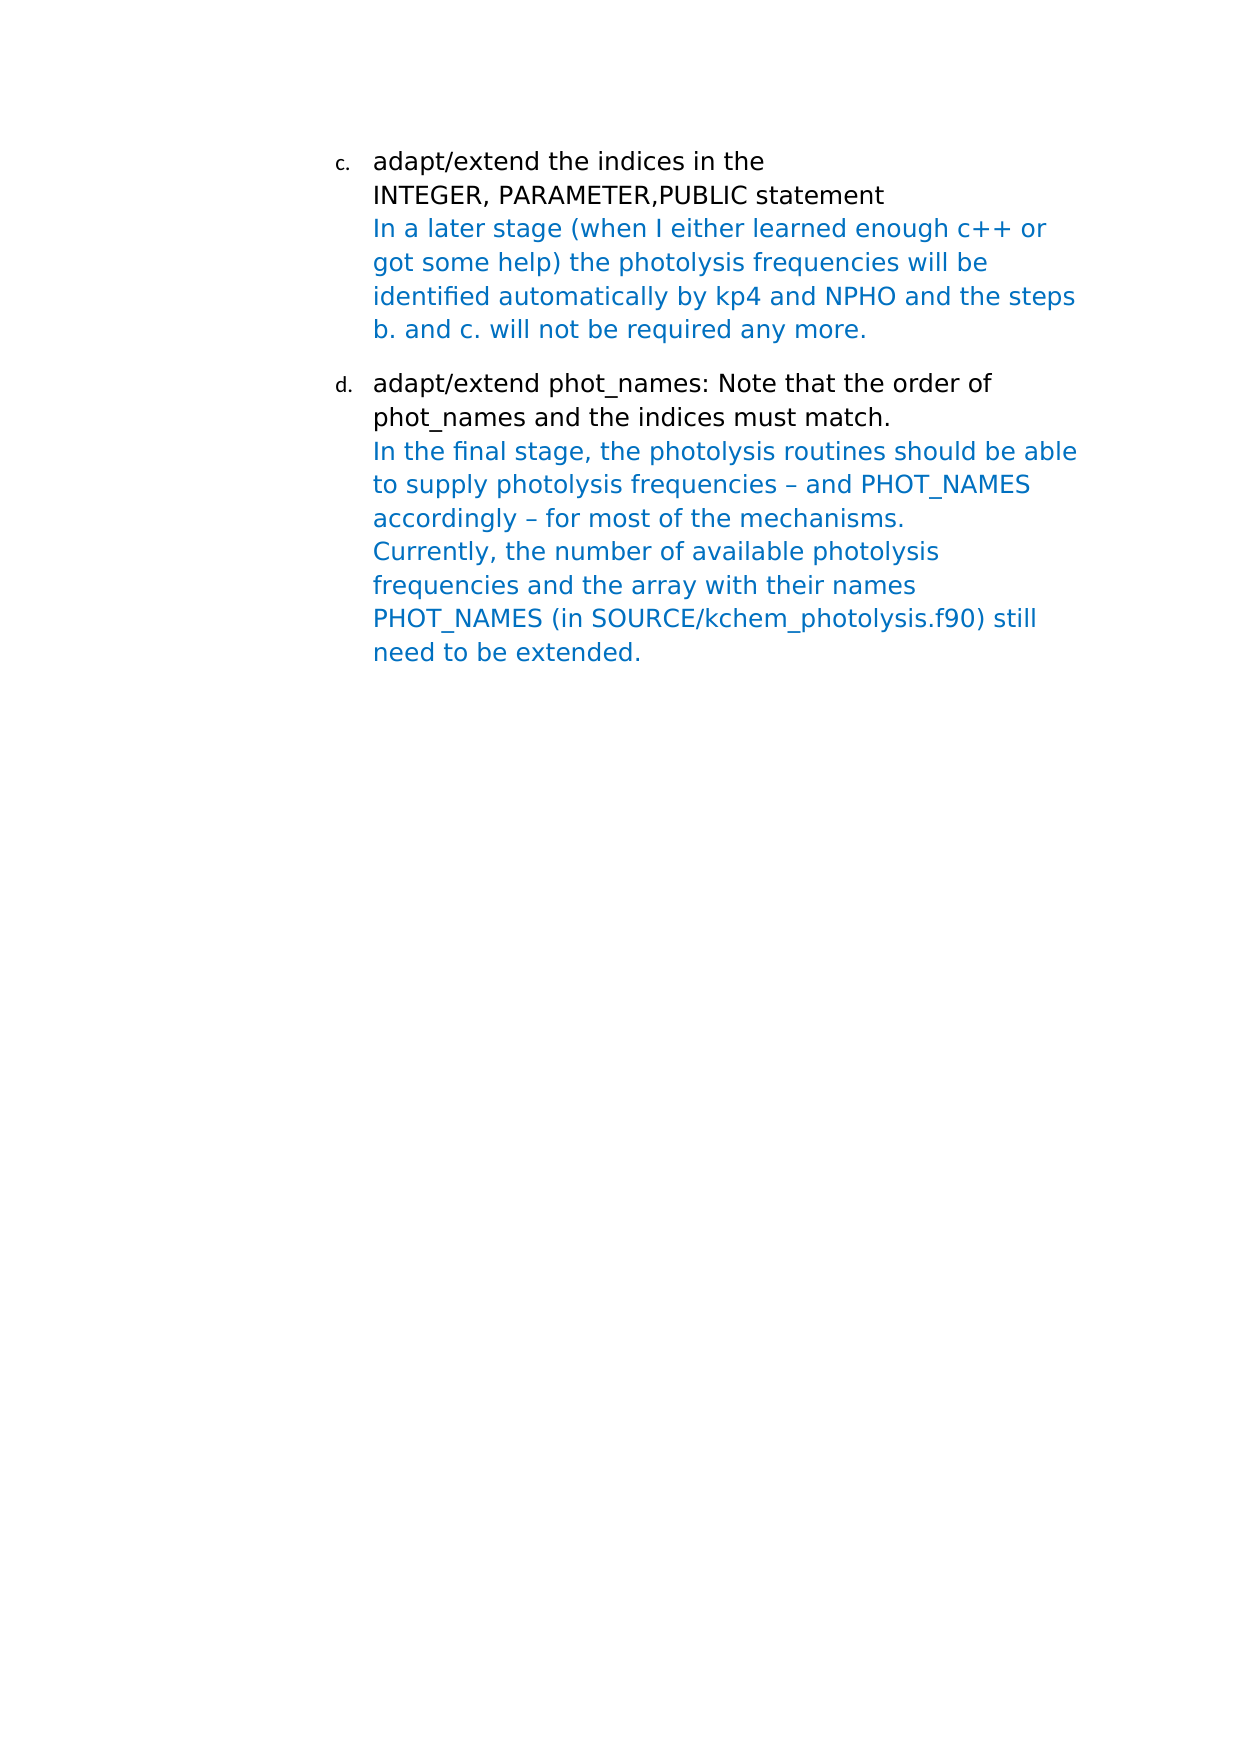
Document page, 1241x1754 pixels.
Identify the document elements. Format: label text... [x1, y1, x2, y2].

list adapt/extend phot_names: Note that the order of phot_names and the indices must match. In the final stage, the photolysis routines should be able to supply photolysis frequencies – and PHOT_NAMES accordingly – for most of the mechanisms. Currently, the number of available photolysis frequencies and the array with their names PHOT_NAMES (in SOURCE/kchem_photolysis.f90) still need to be extended. [335, 370, 1093, 667]
list adapt/extend the indices in the INTEGER, PARAMETER,PUBLIC statement In a later stage (when I either learned enough c++ or got some help) the photolysis frequencies will be identified automatically by kp4 and NPHO and the steps b. and c. will not be required any more. [335, 148, 1093, 344]
